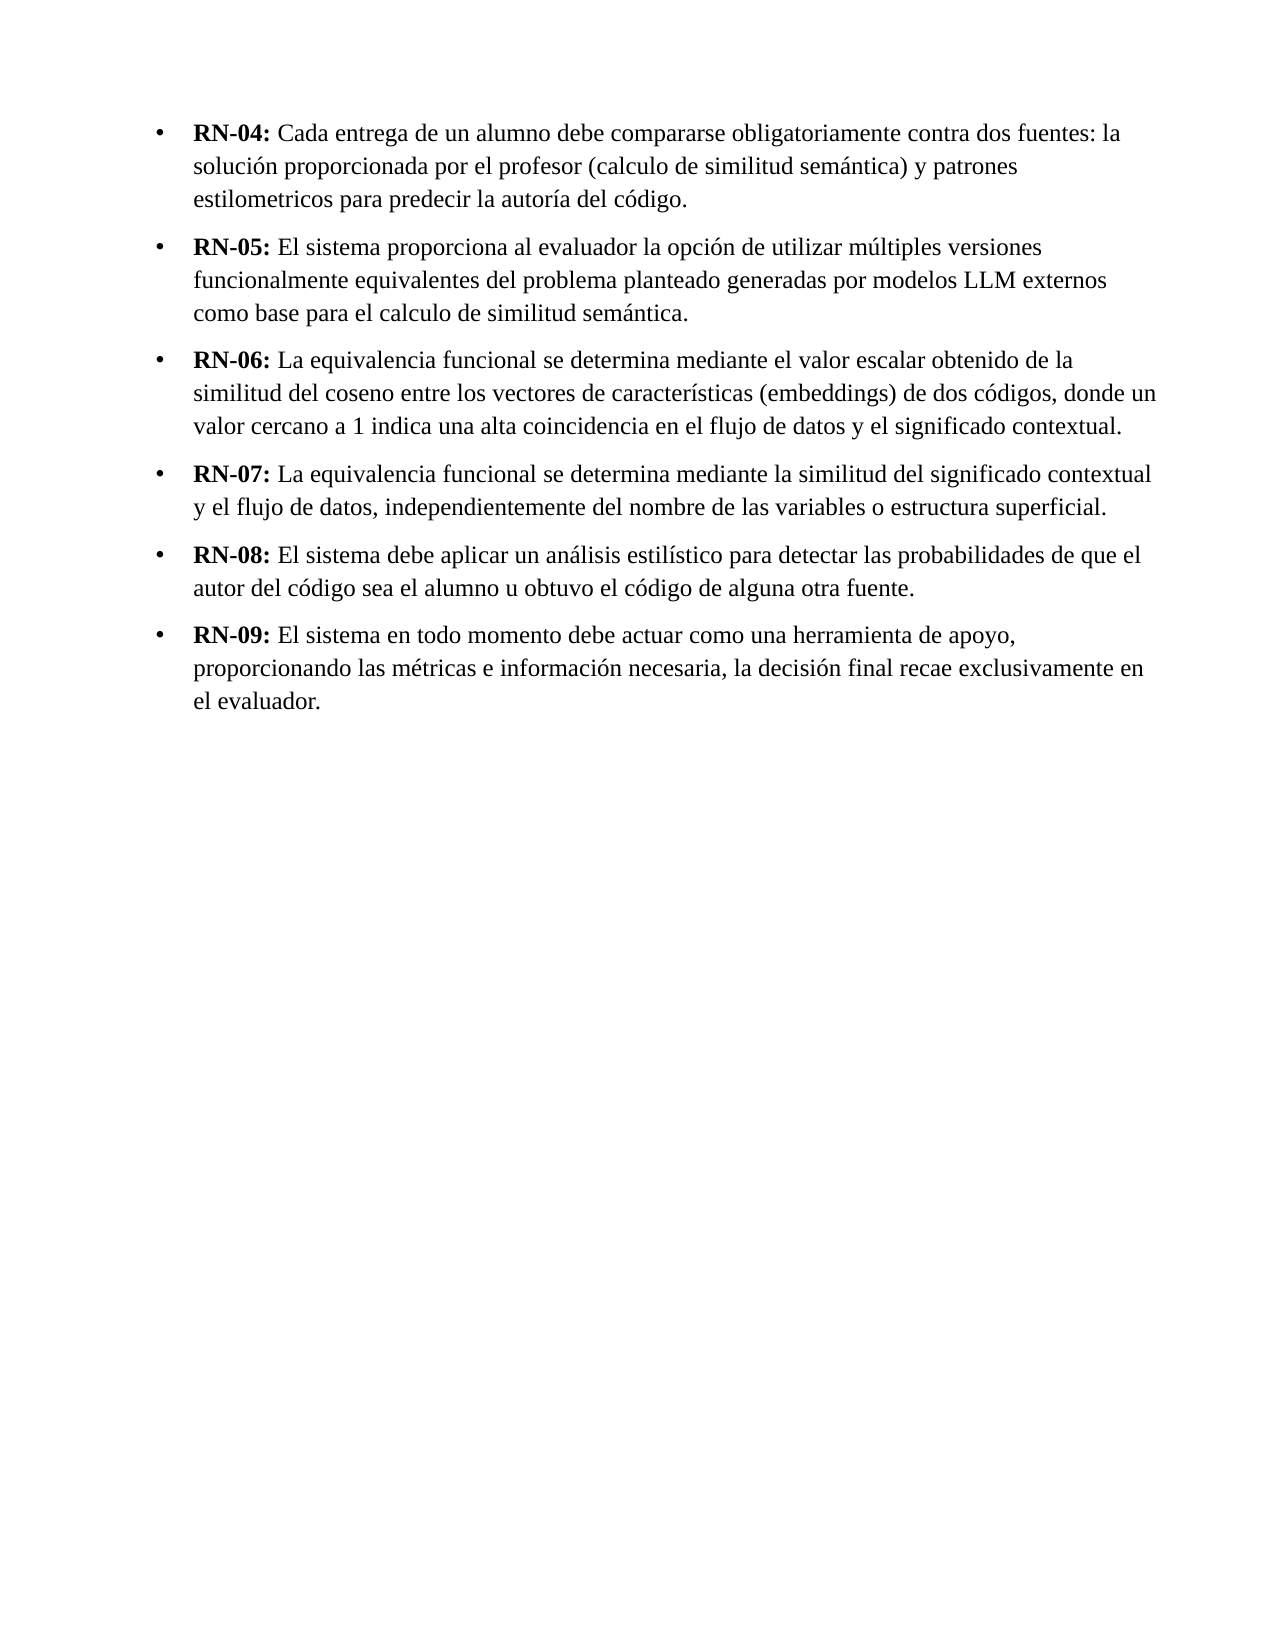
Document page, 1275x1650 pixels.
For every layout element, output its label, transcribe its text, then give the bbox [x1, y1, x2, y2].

list RN-04: Cada entrega de un alumno debe compararse obligatoriamente contra dos fuentes: la solución proporcionada por el profesor (calculo de similitud semántica) y patrones estilometricos para predecir la autoría del código. [156, 118, 1157, 213]
list RN-09: El sistema en todo momento debe actuar como una herramienta de apoyo, proporcionando las métricas e información necesaria, la decisión final recae exclusivamente en el evaluador. [156, 620, 1157, 715]
list RN-06: La equivalencia funcional se determina mediante el valor escalar obtenido de la similitud del coseno entre los vectores de características (embeddings) de dos códigos, donde un valor cercano a 1 indica una alta coincidencia en el flujo de datos y el significado contextual. [156, 345, 1157, 440]
list RN-08: El sistema debe aplicar un análisis estilístico para detectar las probabilidades de que el autor del código sea el alumno u obtuvo el código de alguna otra fuente. [156, 540, 1157, 601]
list RN-05: El sistema proporciona al evaluador la opción de utilizar múltiples versiones funcionalmente equivalentes del problema planteado generadas por modelos LLM externos como base para el calculo de similitud semántica. [156, 232, 1157, 327]
list RN-07: La equivalencia funcional se determina mediante la similitud del significado contextual y el flujo de datos, independientemente del nombre de las variables o estructura superficial. [156, 459, 1157, 521]
